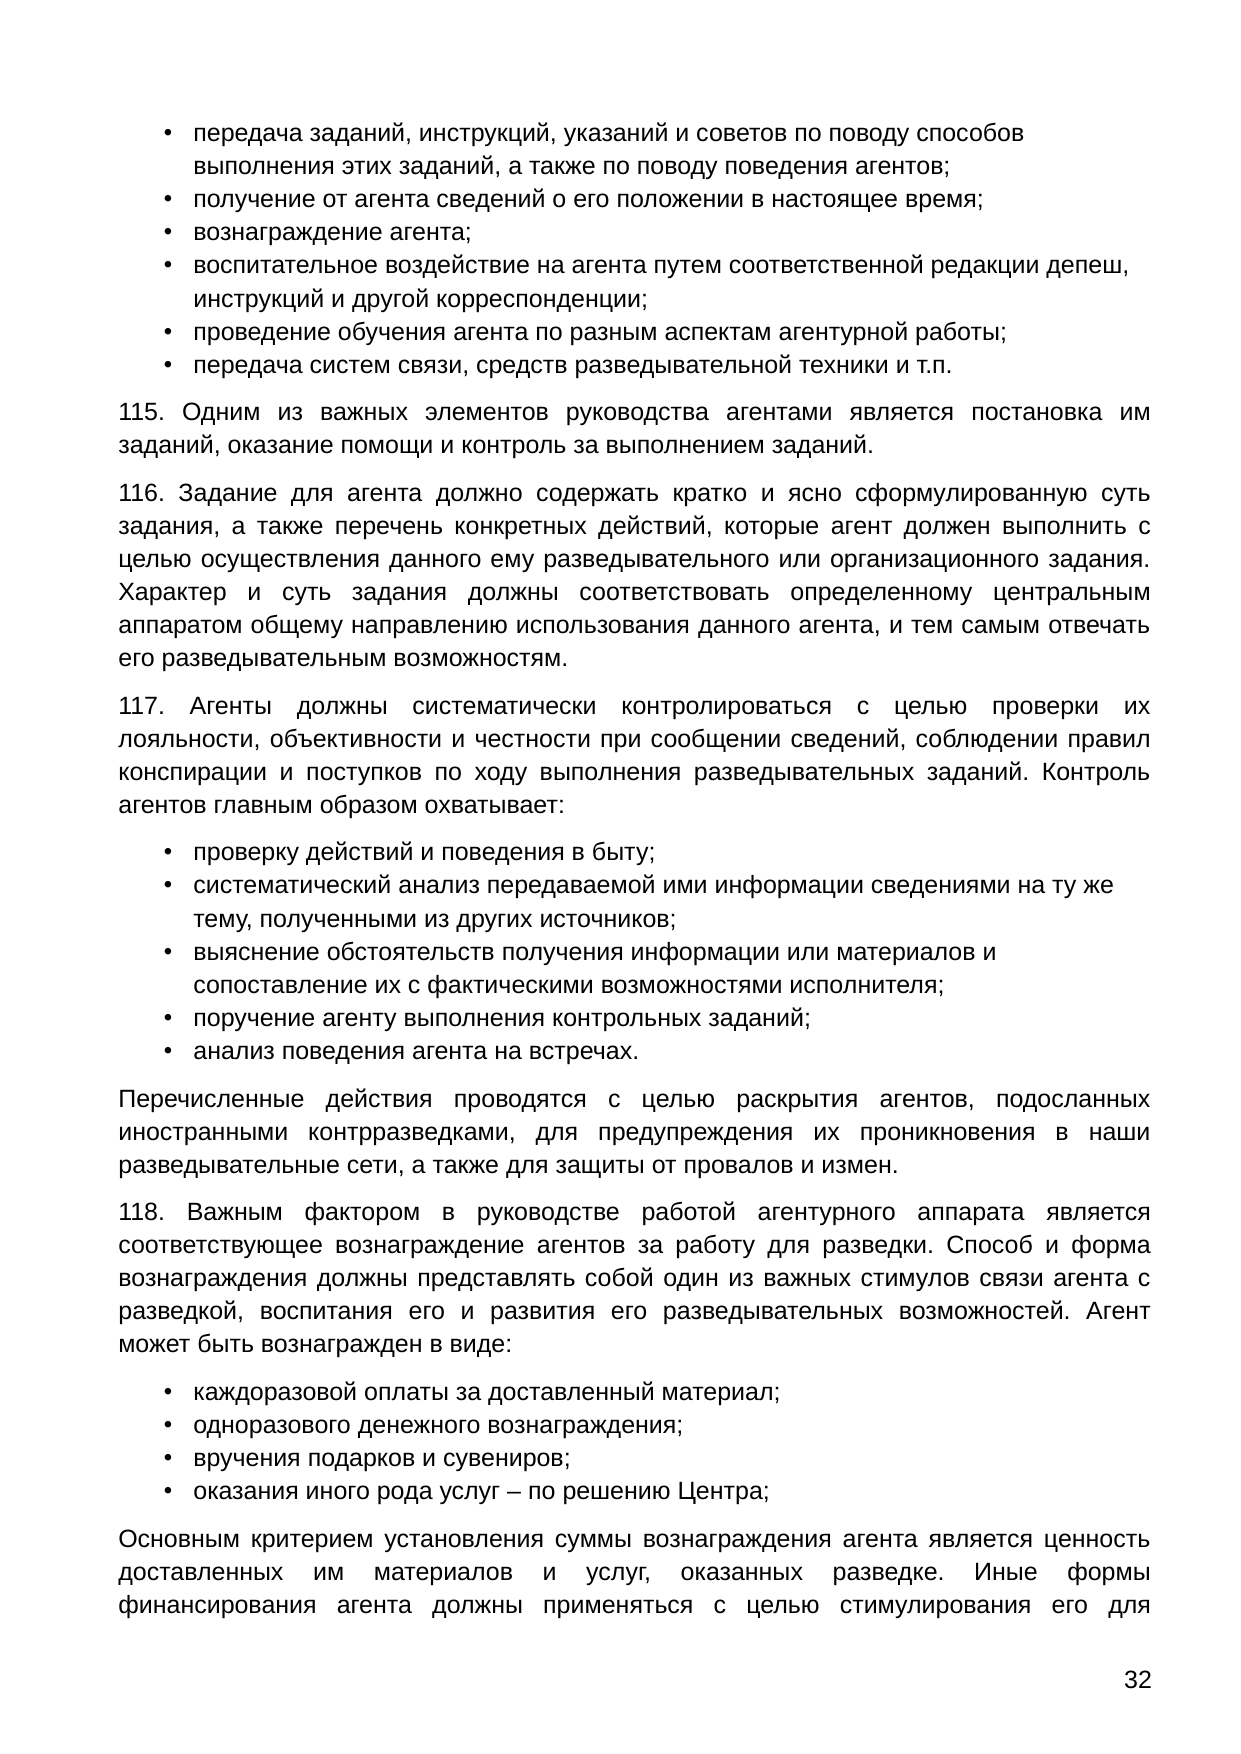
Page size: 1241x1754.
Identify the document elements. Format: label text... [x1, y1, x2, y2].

list передача заданий, инструкций, указаний и советов по поводу способов выполнения этих заданий, а также по поводу поведения агентов; [164, 118, 1152, 180]
text Основным критерием установления суммы вознаграждения агента является ценность доставленных им материалов и услуг, оказанных разведке. Иные формы финансирования агента должны применяться с целью стимулирования его для [118, 1524, 1152, 1619]
list воспитательное воздействие на агента путем соответственной редакции депеш, инструкций и другой корреспонденции; [164, 250, 1152, 312]
list передача систем связи, средств разведывательной техники и т.п. [164, 350, 1152, 378]
list выяснение обстоятельств получения информации или материалов и сопоставление их с фактическими возможностями исполнителя; [164, 937, 1152, 998]
list одноразового денежного вознаграждения; [164, 1410, 1152, 1439]
text 118. Важным фактором в руководстве работой агентурного аппарата является соответствующее вознаграждение агентов за работу для разведки. Способ и форма вознаграждения должны представлять собой один из важных стимулов связи агента с разведкой, воспитания его и развития его разведывательных возможностей. Агент может быть вознагражден в виде: [118, 1197, 1152, 1358]
list оказания иного рода услуг – по решению Центра; [164, 1476, 1152, 1505]
list систематический анализ передаваемой ими информации сведениями на ту же тему, полученными из других источников; [164, 871, 1152, 932]
list вознаграждение агента; [164, 217, 1152, 246]
text 116. Задание для агента должно содержать кратко и ясно сформулированную суть задания, а также перечень конкретных действий, которые агент должен выполнить с целью осуществления данного ему разведывательного или организационного задания. Характер и суть задания должны соответствовать определенному центральным аппаратом общему направлению использования данного агента, и тем самым отвечать его разведывательным возможностям. [118, 478, 1152, 672]
text 115. Одним из важных элементов руководства агентами является постановка им заданий, оказание помощи и контроль за выполнением заданий. [118, 397, 1152, 459]
list каждоразовой оплаты за доставленный материал; [164, 1377, 1152, 1406]
list получение от агента сведений о его положении в настоящее время; [164, 184, 1152, 213]
text 117. Агенты должны систематически контролироваться с целью проверки их лояльности, объективности и честности при сообщении сведений, соблюдении правил конспирации и поступков по ходу выполнения разведывательных заданий. Контроль агентов главным образом охватывает: [118, 691, 1152, 818]
list вручения подарков и сувениров; [164, 1443, 1152, 1472]
list проведение обучения агента по разным аспектам агентурной работы; [164, 317, 1152, 345]
text Перечисленные действия проводятся с целью раскрытия агентов, подосланных иностранными контрразведками, для предупреждения их проникновения в наши разведывательные сети, а также для защиты от провалов и измен. [118, 1084, 1152, 1178]
list поручение агенту выполнения контрольных заданий; [164, 1003, 1152, 1032]
list проверку действий и поведения в быту; [164, 837, 1152, 866]
list анализ поведения агента на встречах. [164, 1036, 1152, 1065]
